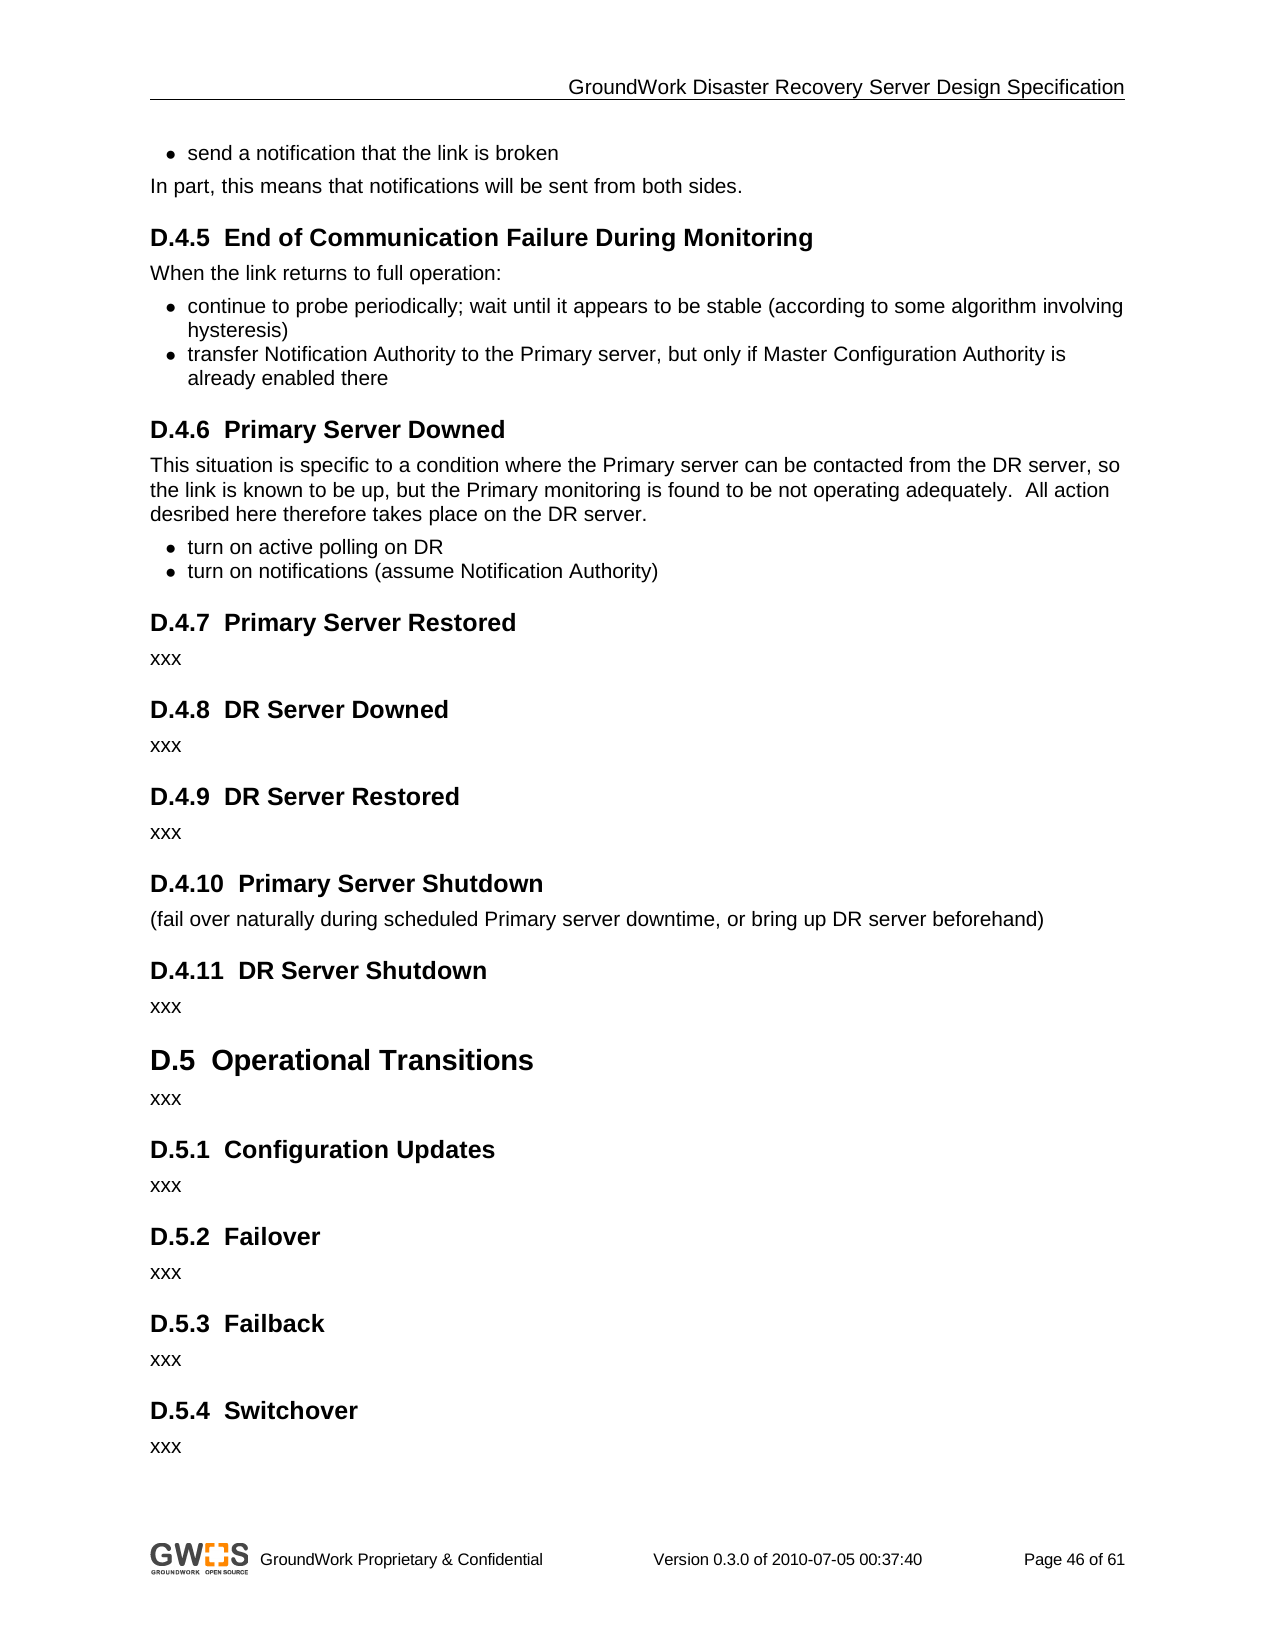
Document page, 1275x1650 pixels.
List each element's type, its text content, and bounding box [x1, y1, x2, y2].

subtitle DR Server Shutdown [150, 956, 1125, 985]
list turn on active polling on DR [165, 534, 1125, 559]
text xxx [150, 1260, 1125, 1284]
list turn on notifications (assume Notification Authority) [165, 559, 1125, 583]
text (fail over naturally during scheduled Primary server downtime, or bring up DR server beforehand) [150, 907, 1125, 931]
subtitle Configuration Updates [150, 1135, 1125, 1164]
text xxx [150, 994, 1125, 1018]
subtitle Primary Server Downed [150, 415, 1125, 444]
text In part, this means that notifications will be sent from both sides. [150, 174, 1125, 198]
subtitle DR Server Downed [150, 695, 1125, 724]
list transfer Notification Authority to the Primary server, but only if Master Configuration Authority is already enabled there [165, 342, 1125, 390]
text xxx [150, 820, 1125, 844]
subtitle Primary Server Shutdown [150, 869, 1125, 898]
text xxx [150, 733, 1125, 757]
text xxx [150, 1347, 1125, 1371]
text xxx [150, 1173, 1125, 1197]
text xxx [150, 1434, 1125, 1458]
list continue to probe periodically; wait until it appears to be stable (according to some algorithm involving hysteresis) [165, 294, 1125, 342]
subtitle Switchover [150, 1396, 1125, 1425]
list send a notification that the link is broken [165, 141, 1125, 165]
subtitle Failback [150, 1309, 1125, 1338]
subtitle DR Server Restored [150, 782, 1125, 811]
text This situation is specific to a condition where the Primary server can be contacted from the DR server, so the link is known to be up, but the Primary monitoring is found to be not operating adequately. All action desribed here therefore takes place on the DR server. [150, 453, 1125, 526]
subtitle Failover [150, 1222, 1125, 1251]
subtitle Operational Transitions [150, 1043, 1125, 1077]
text xxx [150, 646, 1125, 670]
picture [150, 1543, 248, 1575]
text When the link returns to full operation: [150, 261, 1125, 285]
subtitle Primary Server Restored [150, 608, 1125, 637]
text xxx [150, 1086, 1125, 1110]
subtitle End of Communication Failure During Monitoring [150, 223, 1125, 252]
